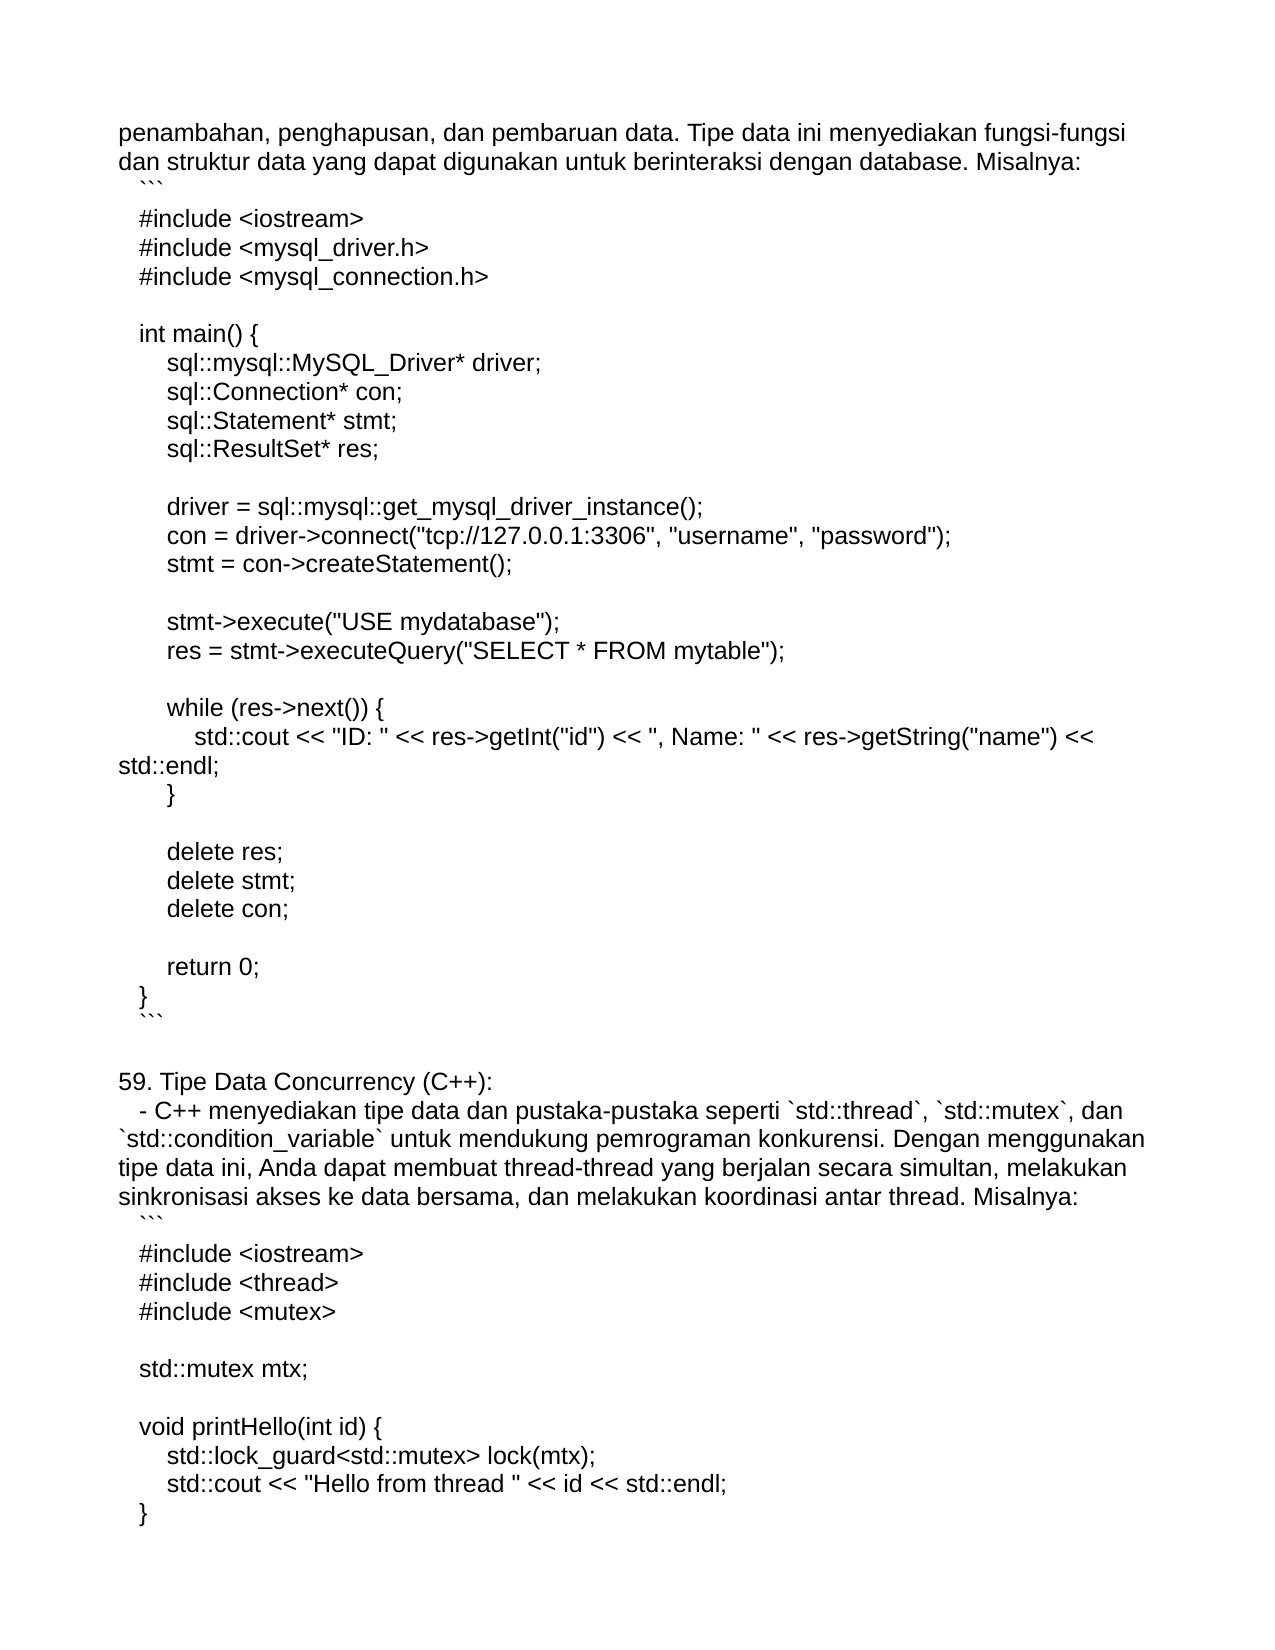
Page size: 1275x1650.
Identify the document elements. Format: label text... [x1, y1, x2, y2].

text return 0; [118, 952, 1157, 981]
text sql::ResultSet* res; [118, 434, 1157, 463]
text delete stmt; [118, 866, 1157, 894]
text ``` [118, 1009, 1157, 1038]
text ``` [118, 176, 1157, 204]
text std::cout << "Hello from thread " << id << std::endl; [118, 1469, 1157, 1498]
text std::lock_guard<std::mutex> lock(mtx); [118, 1441, 1157, 1469]
text void printHello(int id) { [118, 1412, 1157, 1441]
text 59. Tipe Data Concurrency (C++): [118, 1067, 1157, 1096]
text delete res; [118, 837, 1157, 866]
text sql::mysql::MySQL_Driver* driver; [118, 348, 1157, 377]
text } [118, 1498, 1157, 1527]
text #include <iostream> [118, 1239, 1157, 1268]
text ``` [118, 1211, 1157, 1239]
text driver = sql::mysql::get_mysql_driver_instance(); [118, 492, 1157, 521]
text - C++ menyediakan tipe data dan pustaka-pustaka seperti `std::thread`, `std::mutex`, dan `std::condition_variable` untuk mendukung pemrograman konkurensi. Dengan menggunakan tipe data ini, Anda dapat membuat thread-thread yang berjalan secara simultan, melakukan sinkronisasi akses ke data bersama, dan melakukan koordinasi antar thread. Misalnya: [118, 1096, 1157, 1211]
text std::mutex mtx; [118, 1354, 1157, 1383]
text stmt = con->createStatement(); [118, 549, 1157, 578]
text #include <mysql_driver.h> [118, 233, 1157, 262]
text #include <mysql_connection.h> [118, 262, 1157, 291]
text int main() { [118, 319, 1157, 348]
text } [118, 981, 1157, 1009]
text } [118, 779, 1157, 808]
text con = driver->connect("tcp://127.0.0.1:3306", "username", "password"); [118, 521, 1157, 549]
text penambahan, penghapusan, dan pembaruan data. Tipe data ini menyediakan fungsi-fungsi dan struktur data yang dapat digunakan untuk berinteraksi dengan database. Misalnya: [118, 118, 1157, 176]
text res = stmt->executeQuery("SELECT * FROM mytable"); [118, 636, 1157, 664]
text sql::Connection* con; [118, 377, 1157, 406]
text #include <mutex> [118, 1297, 1157, 1326]
text delete con; [118, 894, 1157, 923]
text sql::Statement* stmt; [118, 406, 1157, 434]
text stmt->execute("USE mydatabase"); [118, 607, 1157, 636]
text std::cout << "ID: " << res->getInt("id") << ", Name: " << res->getString("name") << std::endl; [118, 722, 1157, 779]
text #include <thread> [118, 1268, 1157, 1297]
text while (res->next()) { [118, 693, 1157, 722]
text #include <iostream> [118, 204, 1157, 233]
